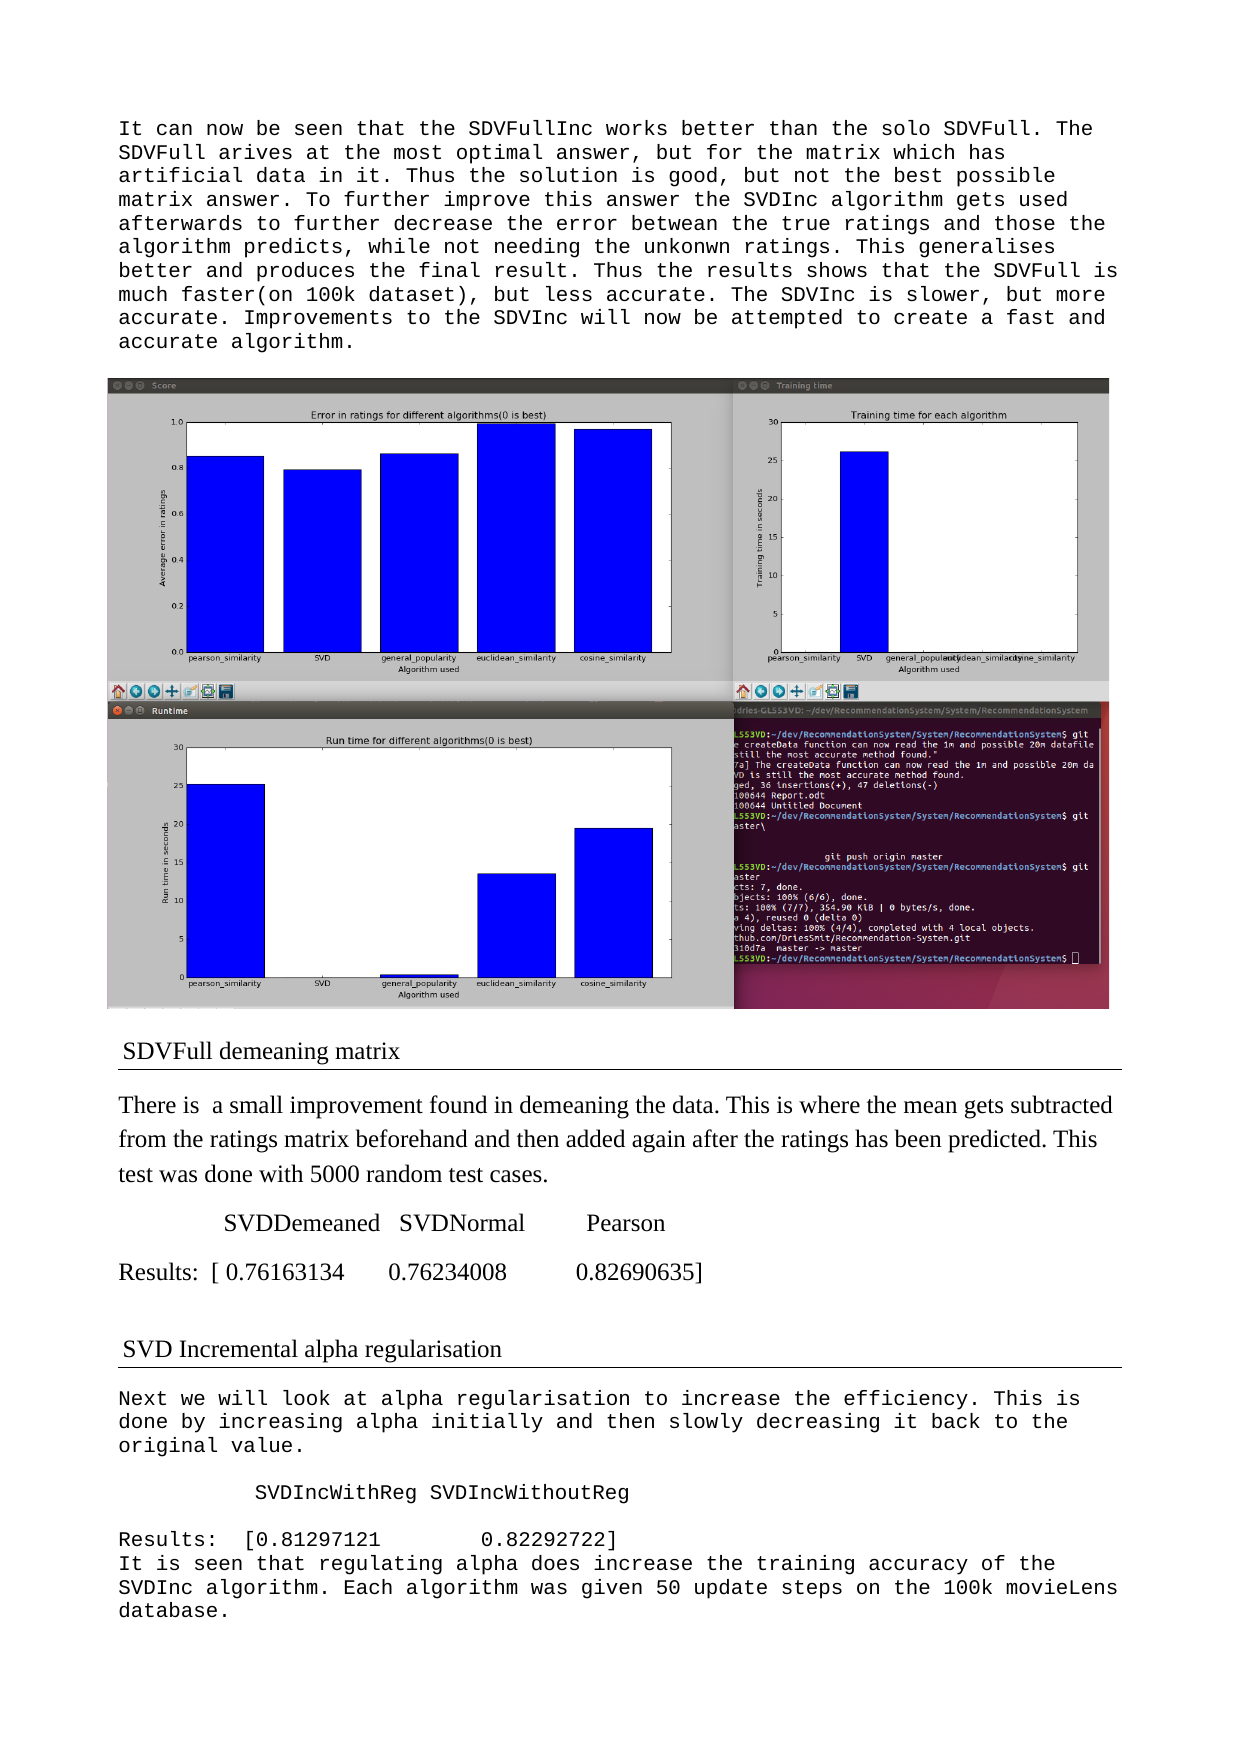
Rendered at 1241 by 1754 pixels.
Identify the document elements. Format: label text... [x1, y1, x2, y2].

text There is a small improvement found in demeaning the data. This is where the mean gets subtracted from the ratings matrix beforehand and then added again after the ratings has been predicted. This test was done with 5000 random test cases. [118, 1090, 1122, 1188]
text SDVFull demeaning matrix [118, 1032, 1122, 1069]
text SVDIncWithReg SVDIncWithoutReg [118, 1482, 1122, 1506]
text Results: [0.81297121 0.82292722] [118, 1529, 1122, 1553]
text It is seen that regulating alpha does increase the training accuracy of the SVDInc algorithm. Each algorithm was given 50 update steps on the 100k movieLens database. [118, 1553, 1122, 1624]
picture [107, 378, 1110, 1009]
text Next we will look at alpha regularisation to increase the efficiency. This is done by increasing alpha initially and then slowly decreasing it back to the original value. [118, 1388, 1122, 1458]
text Results: [ 0.76163134 0.76234008 0.82690635] [118, 1257, 1122, 1286]
text SVDDemeaned SVDNormal Pearson [118, 1208, 1122, 1237]
text It can now be seen that the SDVFullInc works better than the solo SDVFull. The SDVFull arives at the most optimal answer, but for the matrix which has artificial data in it. Thus the solution is good, but not the best possible matrix answer. To further improve this answer the SVDInc algorithm gets used afterwards to further decrease the error betwean the true ratings and those the algorithm predicts, while not needing the unkonwn ratings. This generalises better and produces the final result. Thus the results shows that the SDVFull is much faster(on 100k dataset), but less accurate. The SDVInc is slower, but more accurate. Improvements to the SDVInc will now be attempted to create a fast and accurate algorithm. [118, 118, 1122, 354]
text SVD Incremental alpha regularisation [118, 1330, 1122, 1367]
